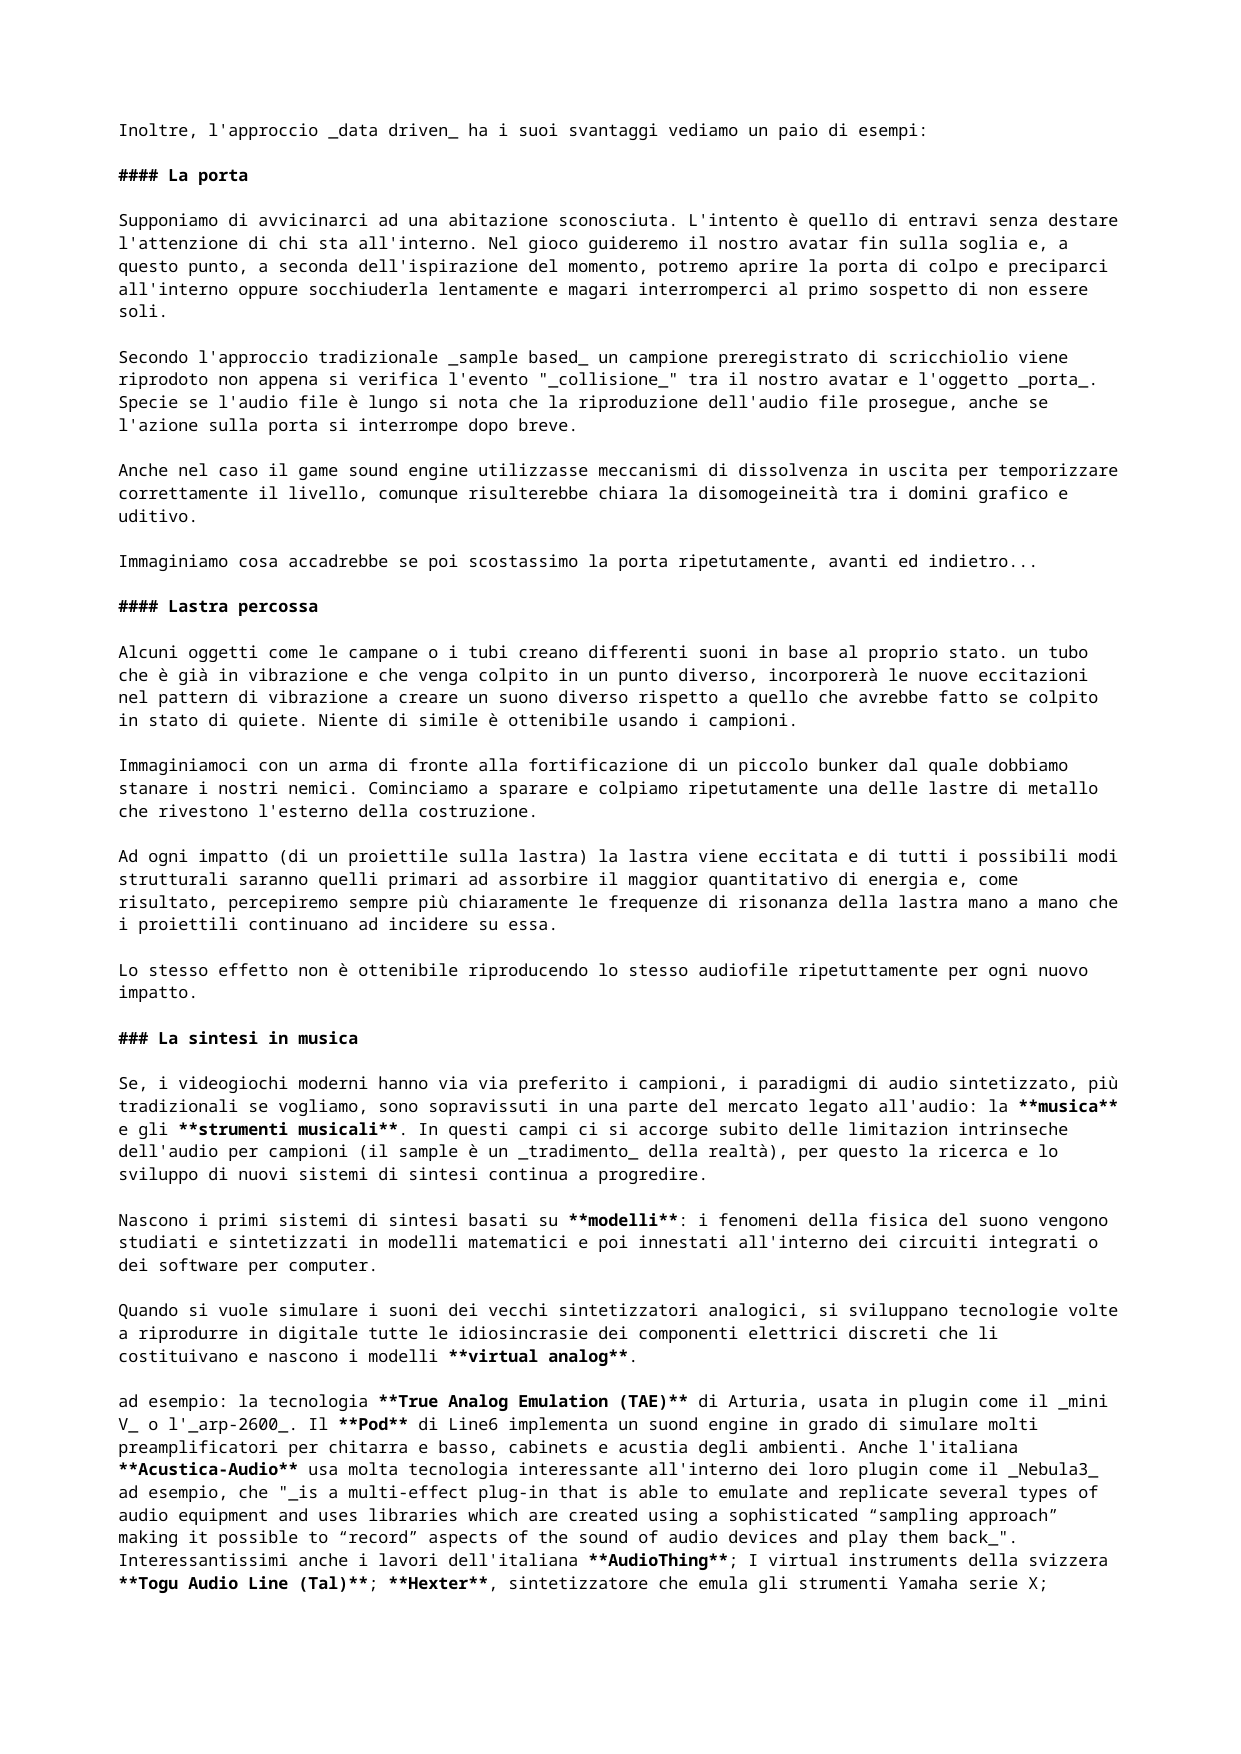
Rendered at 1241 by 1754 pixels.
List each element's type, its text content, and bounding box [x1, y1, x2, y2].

text Alcuni oggetti come le campane o i tubi creano differenti suoni in base al proprio stato. un tubo che è già in vibrazione e che venga colpito in un punto diverso, incorporerà le nuove eccitazioni nel pattern di vibrazione a creare un suono diverso rispetto a quello che avrebbe fatto se colpito in stato di quiete. Niente di simile è ottenibile usando i campioni. [118, 640, 1122, 731]
text ad esempio: la tecnologia **True Analog Emulation (TAE)** di Arturia, usata in plugin come il _mini V_ o l'_arp-2600_. Il **Pod** di Line6 implementa un suond engine in grado di simulare molti preamplificatori per chitarra e basso, cabinets e acustia degli ambienti. Anche l'italiana **Acustica-Audio** usa molta tecnologia interessante all'interno dei loro plugin come il _Nebula3_ ad esempio, che "_is a multi-effect plug-in that is able to emulate and replicate several types of audio equipment and uses libraries which are created using a sophisticated “sampling approach” making it possible to “record” aspects of the sound of audio devices and play them back_". Interessantissimi anche i lavori dell'italiana **AudioThing**; I virtual instruments della svizzera **Togu Audio Line (Tal)**; **Hexter**, sintetizzatore che emula gli strumenti Yamaha serie X; [118, 1390, 1122, 1594]
text ### La sintesi in musica [118, 1026, 1122, 1049]
text #### La porta [118, 163, 1122, 186]
text Se, i videogiochi moderni hanno via via preferito i campioni, i paradigmi di audio sintetizzato, più tradizionali se vogliamo, sono sopravissuti in una parte del mercato legato all'audio: la **musica** e gli **strumenti musicali**. In questi campi ci si accorge subito delle limitazion intrinseche dell'audio per campioni (il sample è un _tradimento_ della realtà), per questo la ricerca e lo sviluppo di nuovi sistemi di sintesi continua a progredire. [118, 1072, 1122, 1185]
text Secondo l'approccio tradizionale _sample based_ un campione preregistrato di scricchiolio viene riprodoto non appena si verifica l'evento "_collisione_" tra il nostro avatar e l'oggetto _porta_. Specie se l'audio file è lungo si nota che la riproduzione dell'audio file prosegue, anche se l'azione sulla porta si interrompe dopo breve. [118, 345, 1122, 436]
text Lo stesso effetto non è ottenibile riproducendo lo stesso audiofile ripetuttamente per ogni nuovo impatto. [118, 958, 1122, 1004]
text Anche nel caso il game sound engine utilizzasse meccanismi di dissolvenza in uscita per temporizzare correttamente il livello, comunque risulterebbe chiara la disomogeineità tra i domini grafico e uditivo. [118, 459, 1122, 527]
text Inoltre, l'approccio _data driven_ ha i suoi svantaggi vediamo un paio di esempi: [118, 118, 1122, 141]
text Immaginiamo cosa accadrebbe se poi scostassimo la porta ripetutamente, avanti ed indietro... [118, 549, 1122, 572]
text Nascono i primi sistemi di sintesi basati su **modelli**: i fenomeni della fisica del suono vengono studiati e sintetizzati in modelli matematici e poi innestati all'interno dei circuiti integrati o dei software per computer. [118, 1208, 1122, 1276]
text Quando si vuole simulare i suoni dei vecchi sintetizzatori analogici, si sviluppano tecnologie volte a riprodurre in digitale tutte le idiosincrasie dei componenti elettrici discreti che li costituivano e nascono i modelli **virtual analog**. [118, 1299, 1122, 1367]
text Ad ogni impatto (di un proiettile sulla lastra) la lastra viene eccitata e di tutti i possibili modi strutturali saranno quelli primari ad assorbire il maggior quantitativo di energia e, come risultato, percepiremo sempre più chiaramente le frequenze di risonanza della lastra mano a mano che i proiettili continuano ad incidere su essa. [118, 845, 1122, 936]
text #### Lastra percossa [118, 595, 1122, 618]
text Supponiamo di avvicinarci ad una abitazione sconosciuta. L'intento è quello di entravi senza destare l'attenzione di chi sta all'interno. Nel gioco guideremo il nostro avatar fin sulla soglia e, a questo punto, a seconda dell'ispirazione del momento, potremo aprire la porta di colpo e preciparci all'interno oppure socchiuderla lentamente e magari interromperci al primo sospetto di non essere soli. [118, 209, 1122, 322]
text Immaginiamoci con un arma di fronte alla fortificazione di un piccolo bunker dal quale dobbiamo stanare i nostri nemici. Cominciamo a sparare e colpiamo ripetutamente una delle lastre di metallo che rivestono l'esterno della costruzione. [118, 754, 1122, 822]
